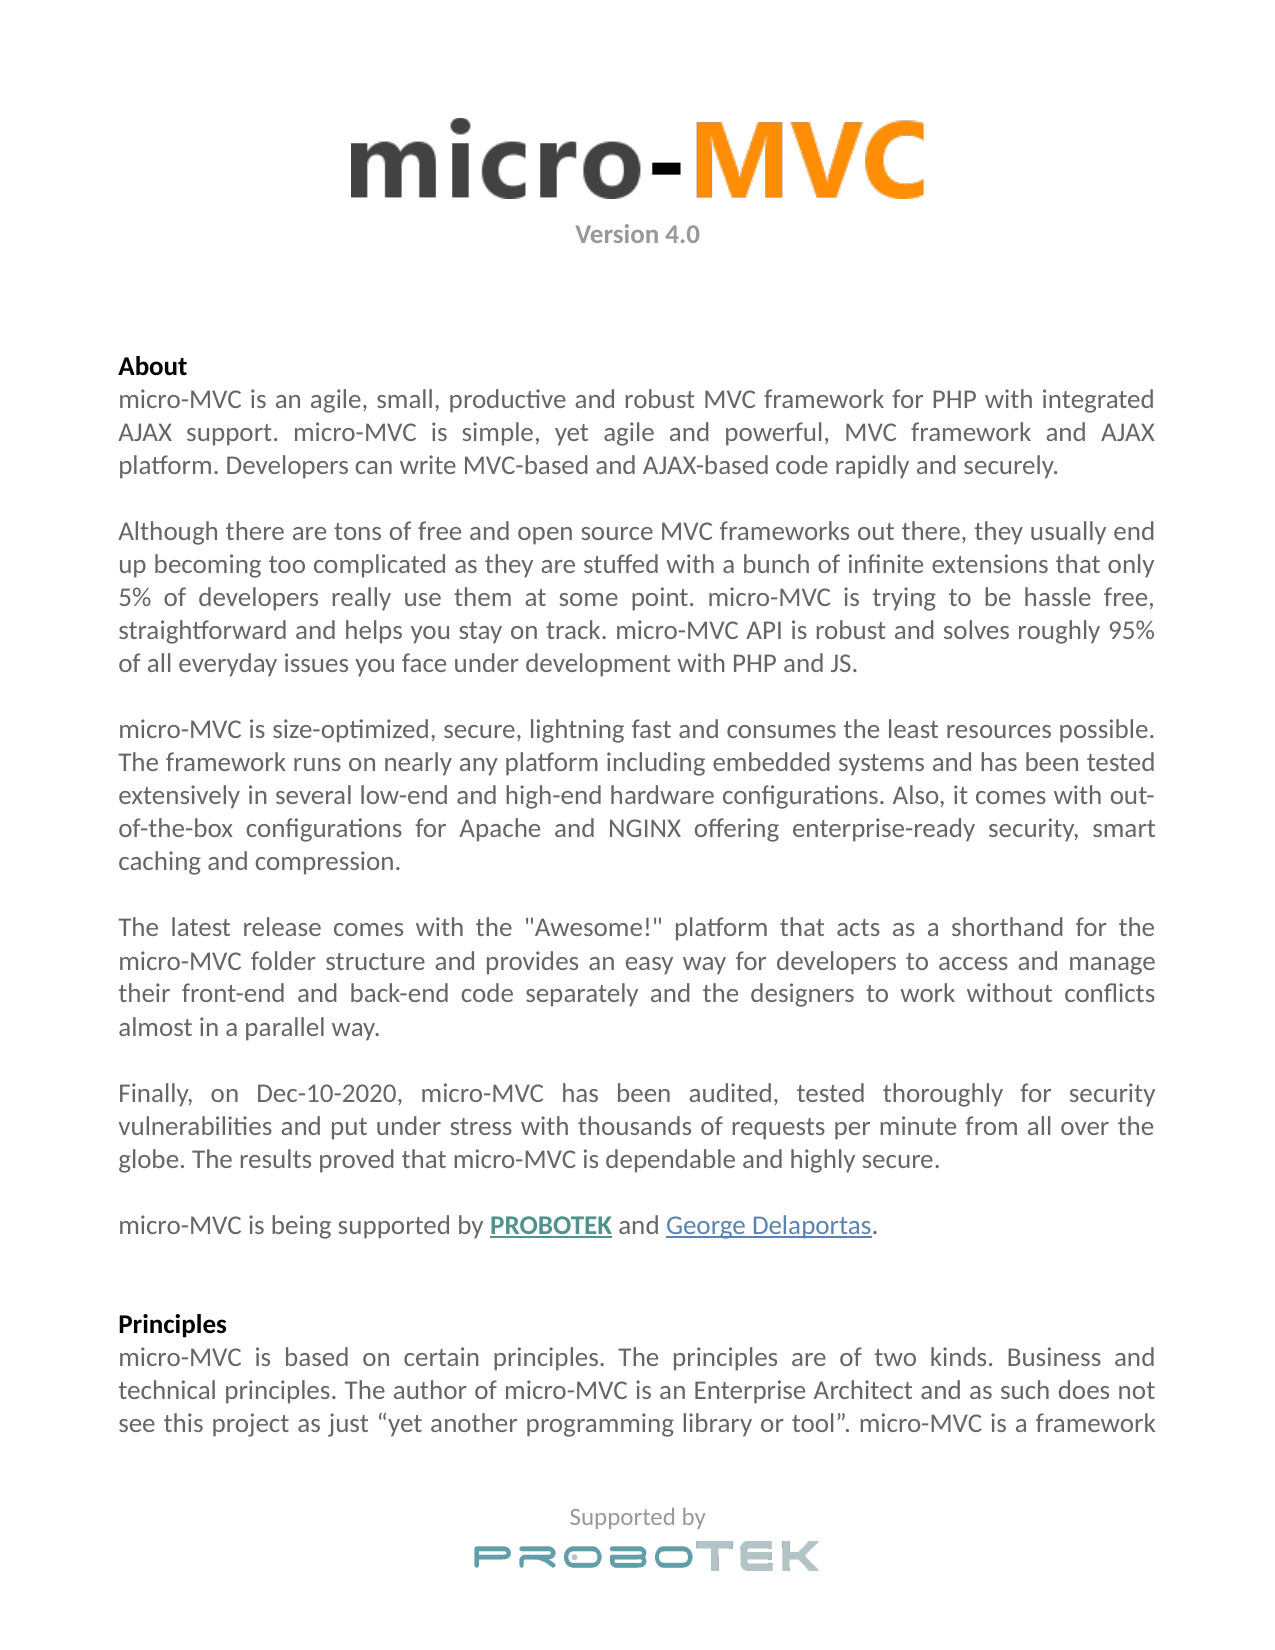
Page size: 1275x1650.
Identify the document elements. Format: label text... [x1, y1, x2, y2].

text Version 4.0 [118, 217, 1157, 250]
text The latest release comes with the "Awesome!" platform that acts as a shorthand for the micro-MVC folder structure and provides an easy way for developers to access and manage their front-end and back-end code separately and the designers to work without conflicts almost in a parallel way. [118, 911, 1157, 1043]
text micro-MVC is being supported by PROBOTEK and George Delaportas. [118, 1208, 1157, 1241]
text Finally, on Dec-10-2020, micro-MVC has been audited, tested thoroughly for security vulnerabilities and put under stress with thousands of requests per minute from all over the globe. The results proved that micro-MVC is dependable and highly secure. [118, 1076, 1157, 1175]
text micro-MVC is based on certain principles. The principles are of two kinds. Business and technical principles. The author of micro-MVC is an Enterprise Architect and as such does not see this project as just “yet another programming library or tool”. micro-MVC is a framework [118, 1340, 1157, 1439]
picture [474, 1541, 819, 1571]
text About [118, 349, 1157, 382]
text micro-MVC is an agile, small, productive and robust MVC framework for PHP with integrated AJAX support. micro-MVC is simple, yet agile and powerful, MVC framework and AJAX platform. Developers can write MVC-based and AJAX-based code rapidly and securely. [118, 382, 1157, 481]
picture [351, 118, 924, 199]
text micro-MVC is size-optimized, secure, lightning fast and consumes the least resources possible. The framework runs on nearly any platform including embedded systems and has been tested extensively in several low-end and high-end hardware configurations. Also, it comes with out-of-the-box configurations for Apache and NGINX offering enterprise-ready security, smart caching and compression. [118, 712, 1157, 878]
text Although there are tons of free and open source MVC frameworks out there, they usually end up becoming too complicated as they are stuffed with a bunch of infinite extensions that only 5% of developers really use them at some point. micro-MVC is trying to be hassle free, straightforward and helps you stay on track. micro-MVC API is robust and solves roughly 95% of all everyday issues you face under development with PHP and JS. [118, 514, 1157, 679]
text Principles [118, 1307, 1157, 1340]
